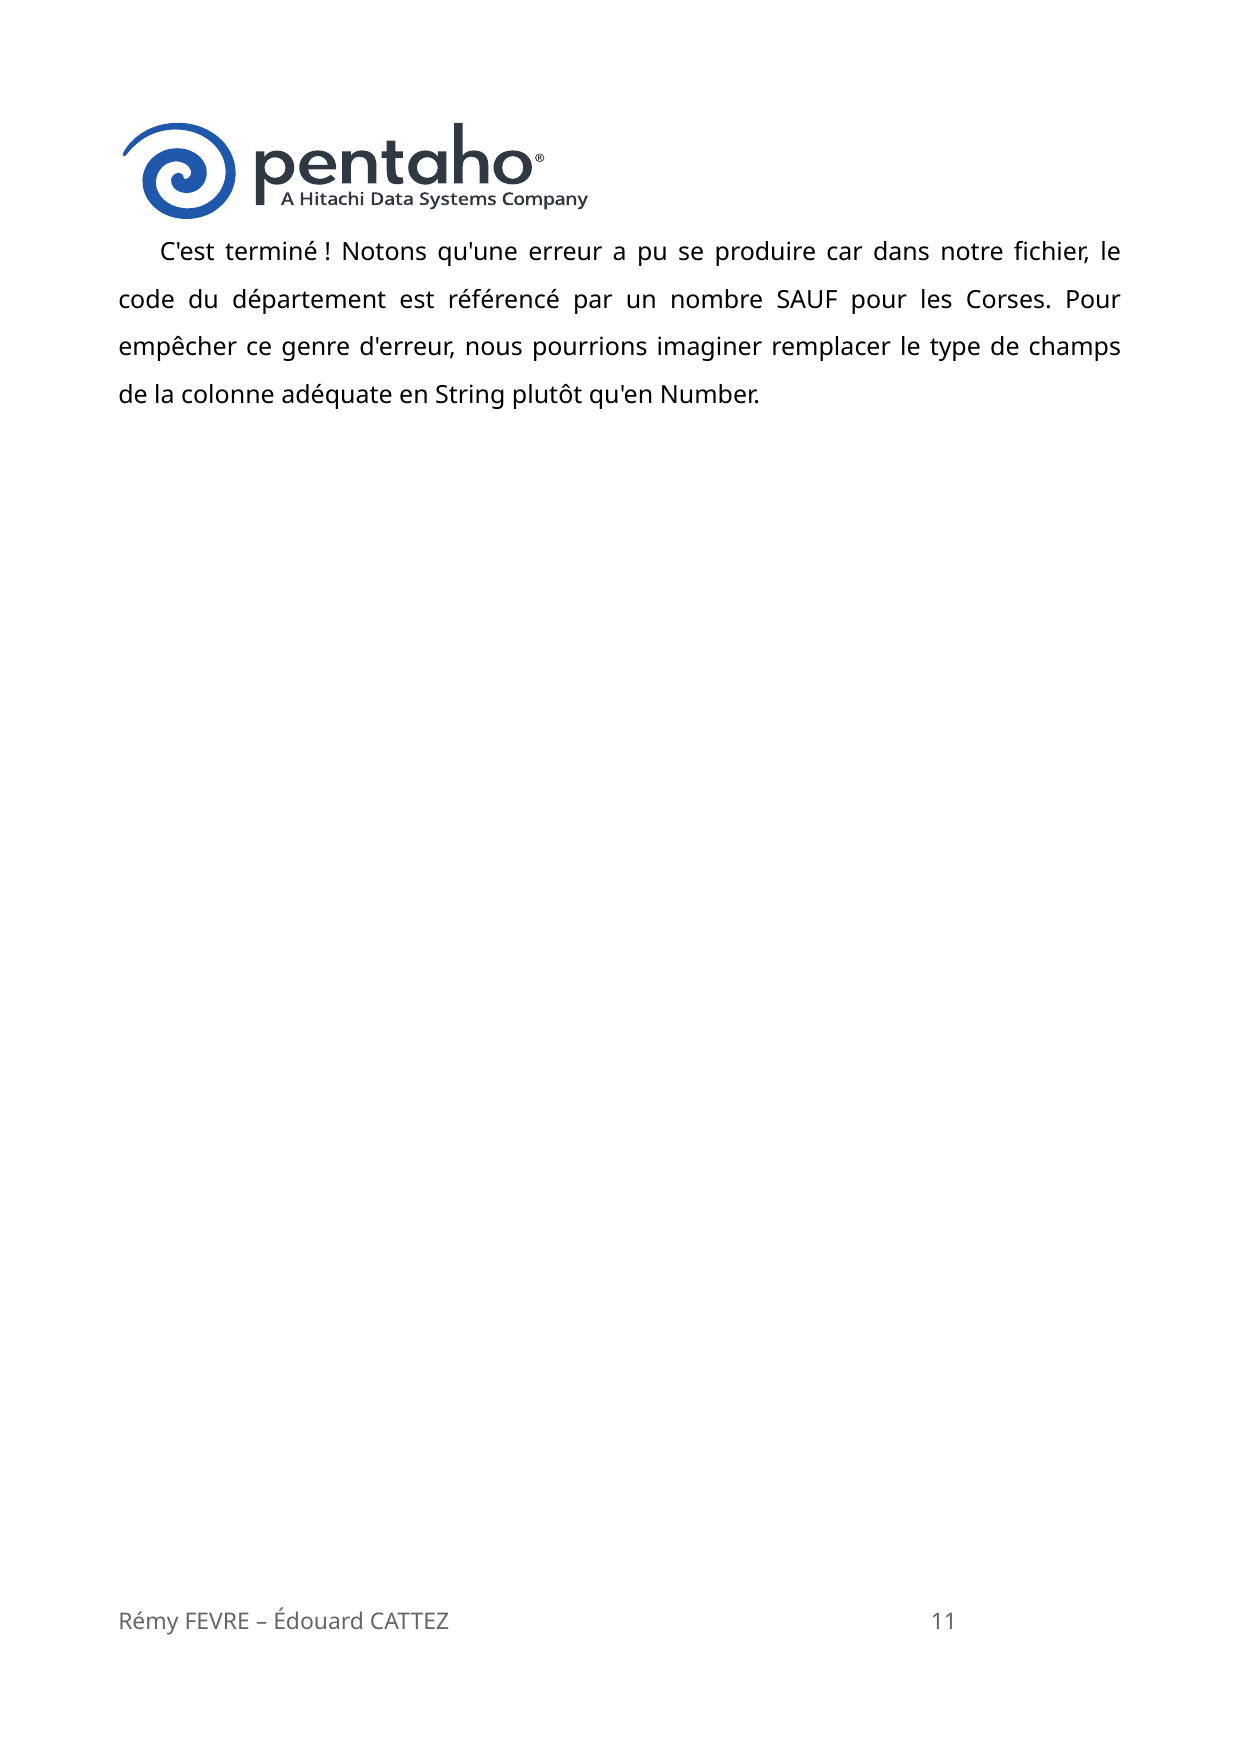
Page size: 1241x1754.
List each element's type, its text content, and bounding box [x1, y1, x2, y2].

text C'est terminé ! Notons qu'une erreur a pu se produire car dans notre fichier, le code du département est référencé par un nombre SAUF pour les Corses. Pour empêcher ce genre d'erreur, nous pourrions imaginer remplacer le type de champs de la colonne adéquate en String plutôt qu'en Number. [118, 234, 1122, 411]
